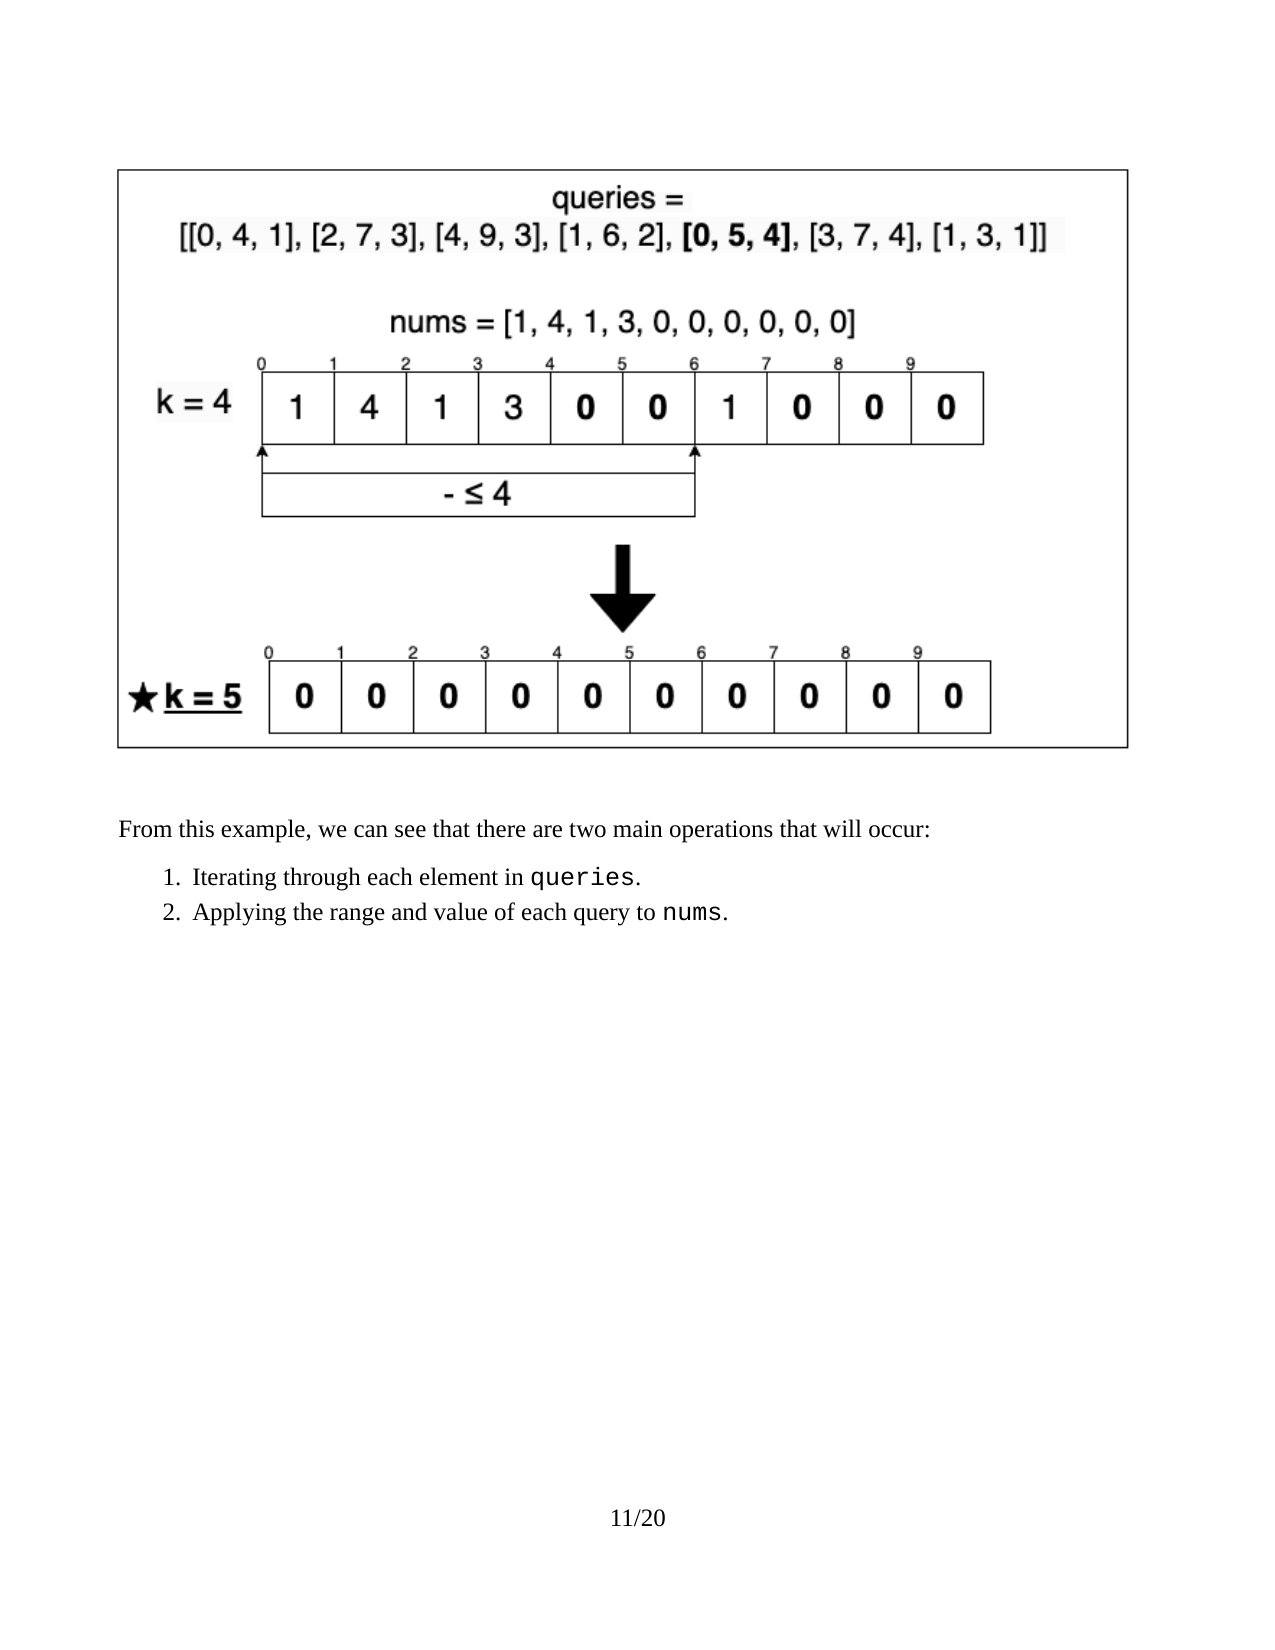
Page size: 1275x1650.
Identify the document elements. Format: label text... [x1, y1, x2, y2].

picture [103, 156, 1143, 763]
list Iterating through each element in queries. [162, 862, 1157, 893]
list Applying the range and value of each query to nums. [162, 897, 1157, 928]
text From this example, we can see that there are two main operations that will occur: [118, 814, 1157, 843]
